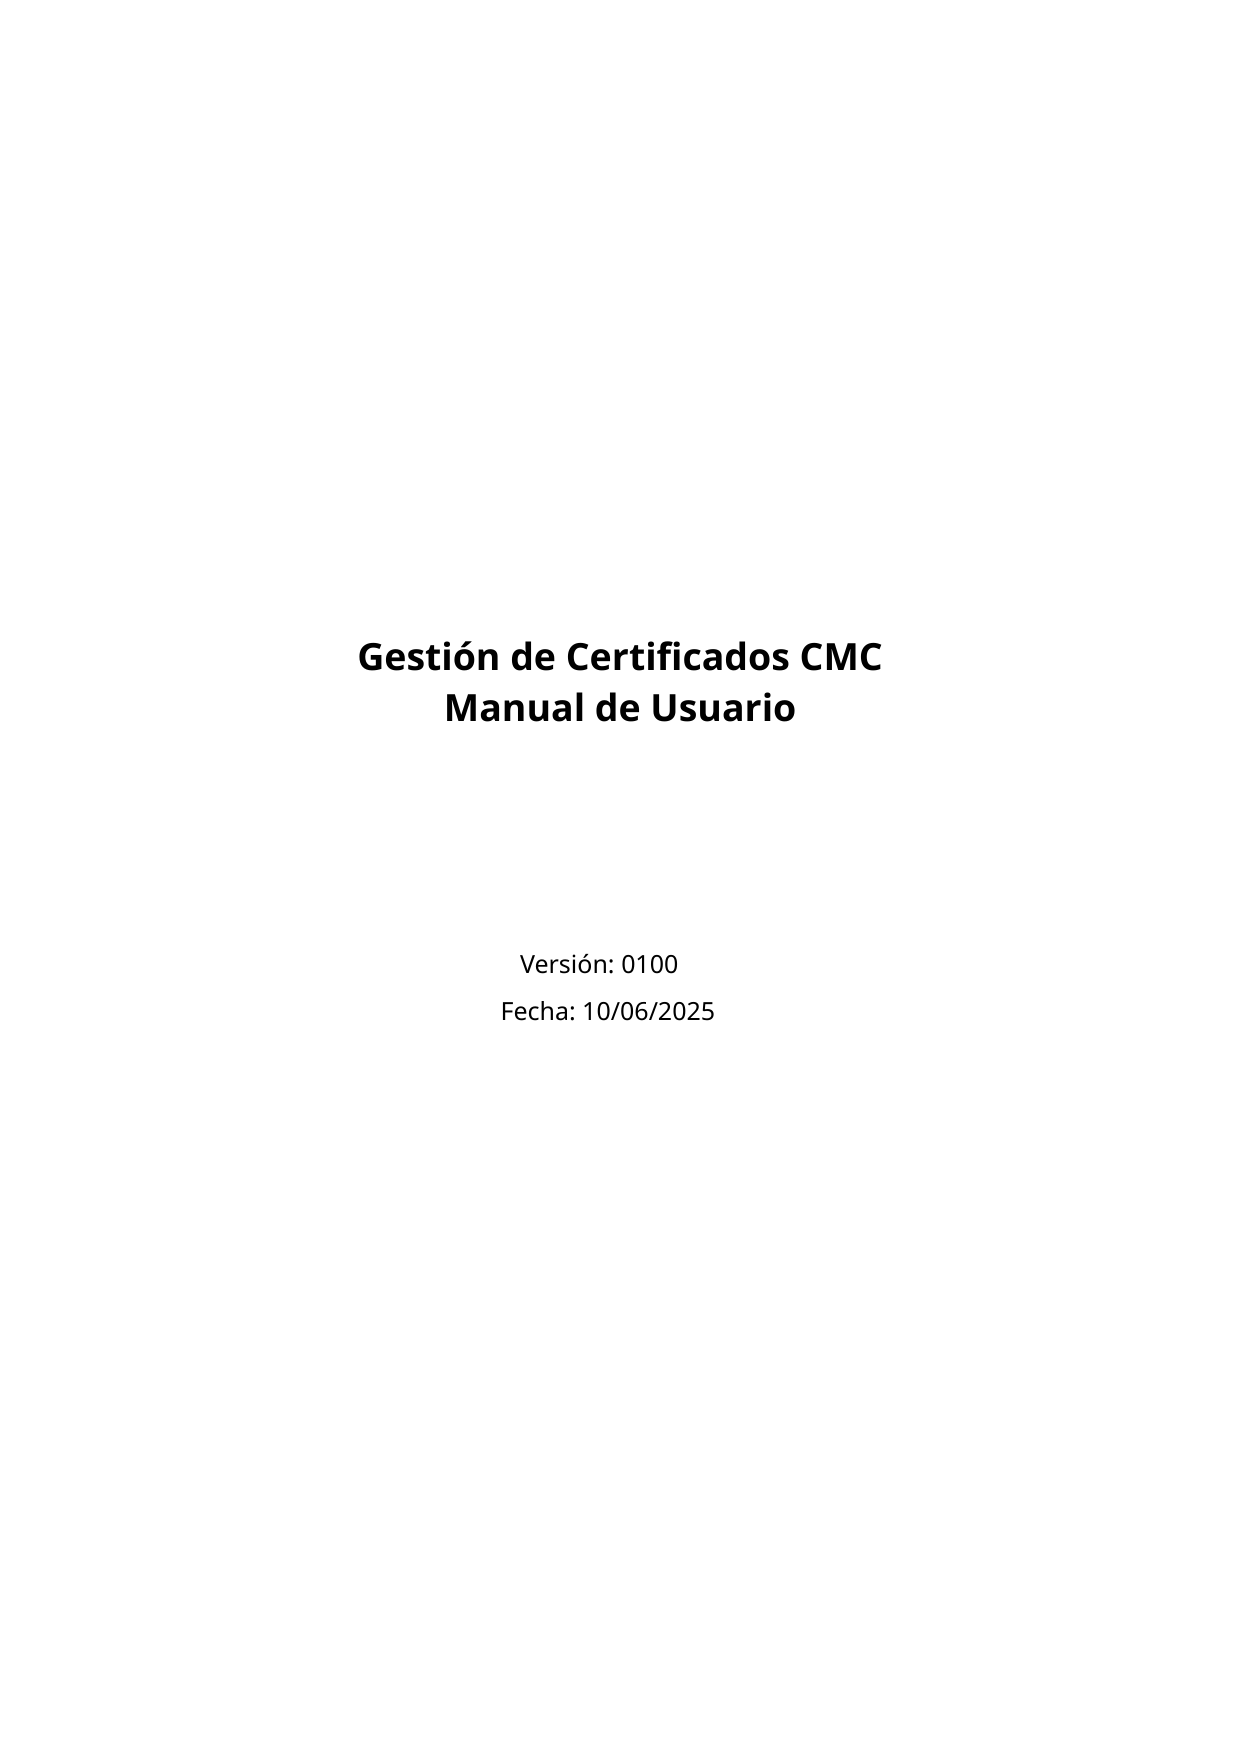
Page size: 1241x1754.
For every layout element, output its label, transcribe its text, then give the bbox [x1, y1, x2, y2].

text Gestión de Certificados CMC [118, 630, 1122, 681]
text Fecha: 10/06/2025 [487, 993, 1122, 1027]
text Manual de Usuario [118, 681, 1122, 732]
text Versión: 01.0.0 [487, 947, 1122, 981]
